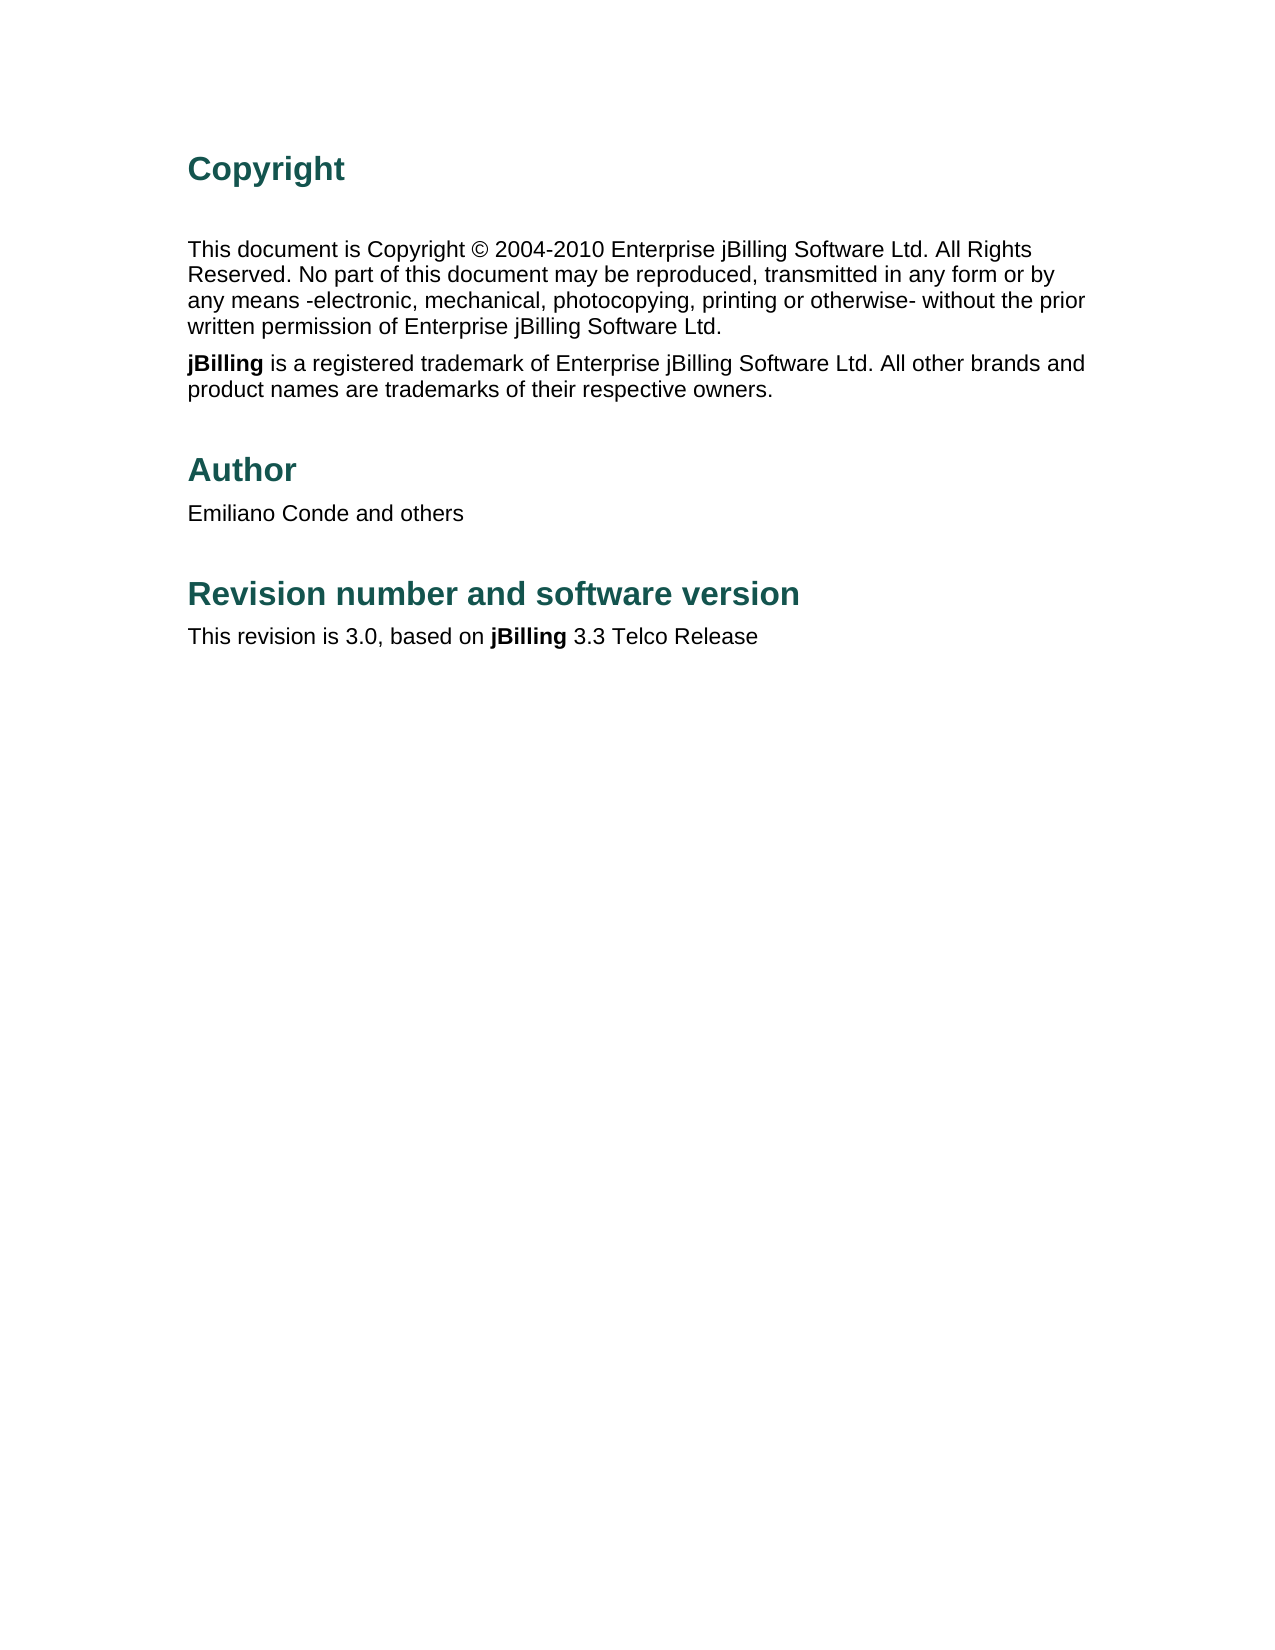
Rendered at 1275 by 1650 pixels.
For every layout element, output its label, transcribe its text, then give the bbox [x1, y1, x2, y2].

text This revision is 3.0, based on jBilling 3.3 Telco Release [187, 624, 1087, 650]
text Revision number and software version [187, 575, 1087, 612]
text This document is Copyright © 2004-2010 Enterprise jBilling Software Ltd. All Rights Reserved. No part of this document may be reproduced, transmitted in any form or by any means -electronic, mechanical, photocopying, printing or otherwise- without the prior written permission of Enterprise jBilling Software Ltd. [187, 236, 1087, 339]
text Copyright [187, 150, 1087, 187]
text Author [187, 451, 1087, 488]
text Emiliano Conde and others [187, 500, 1087, 526]
text jBilling is a registered trademark of Enterprise jBilling Software Ltd. All other brands and product names are trademarks of their respective owners. [187, 351, 1087, 402]
